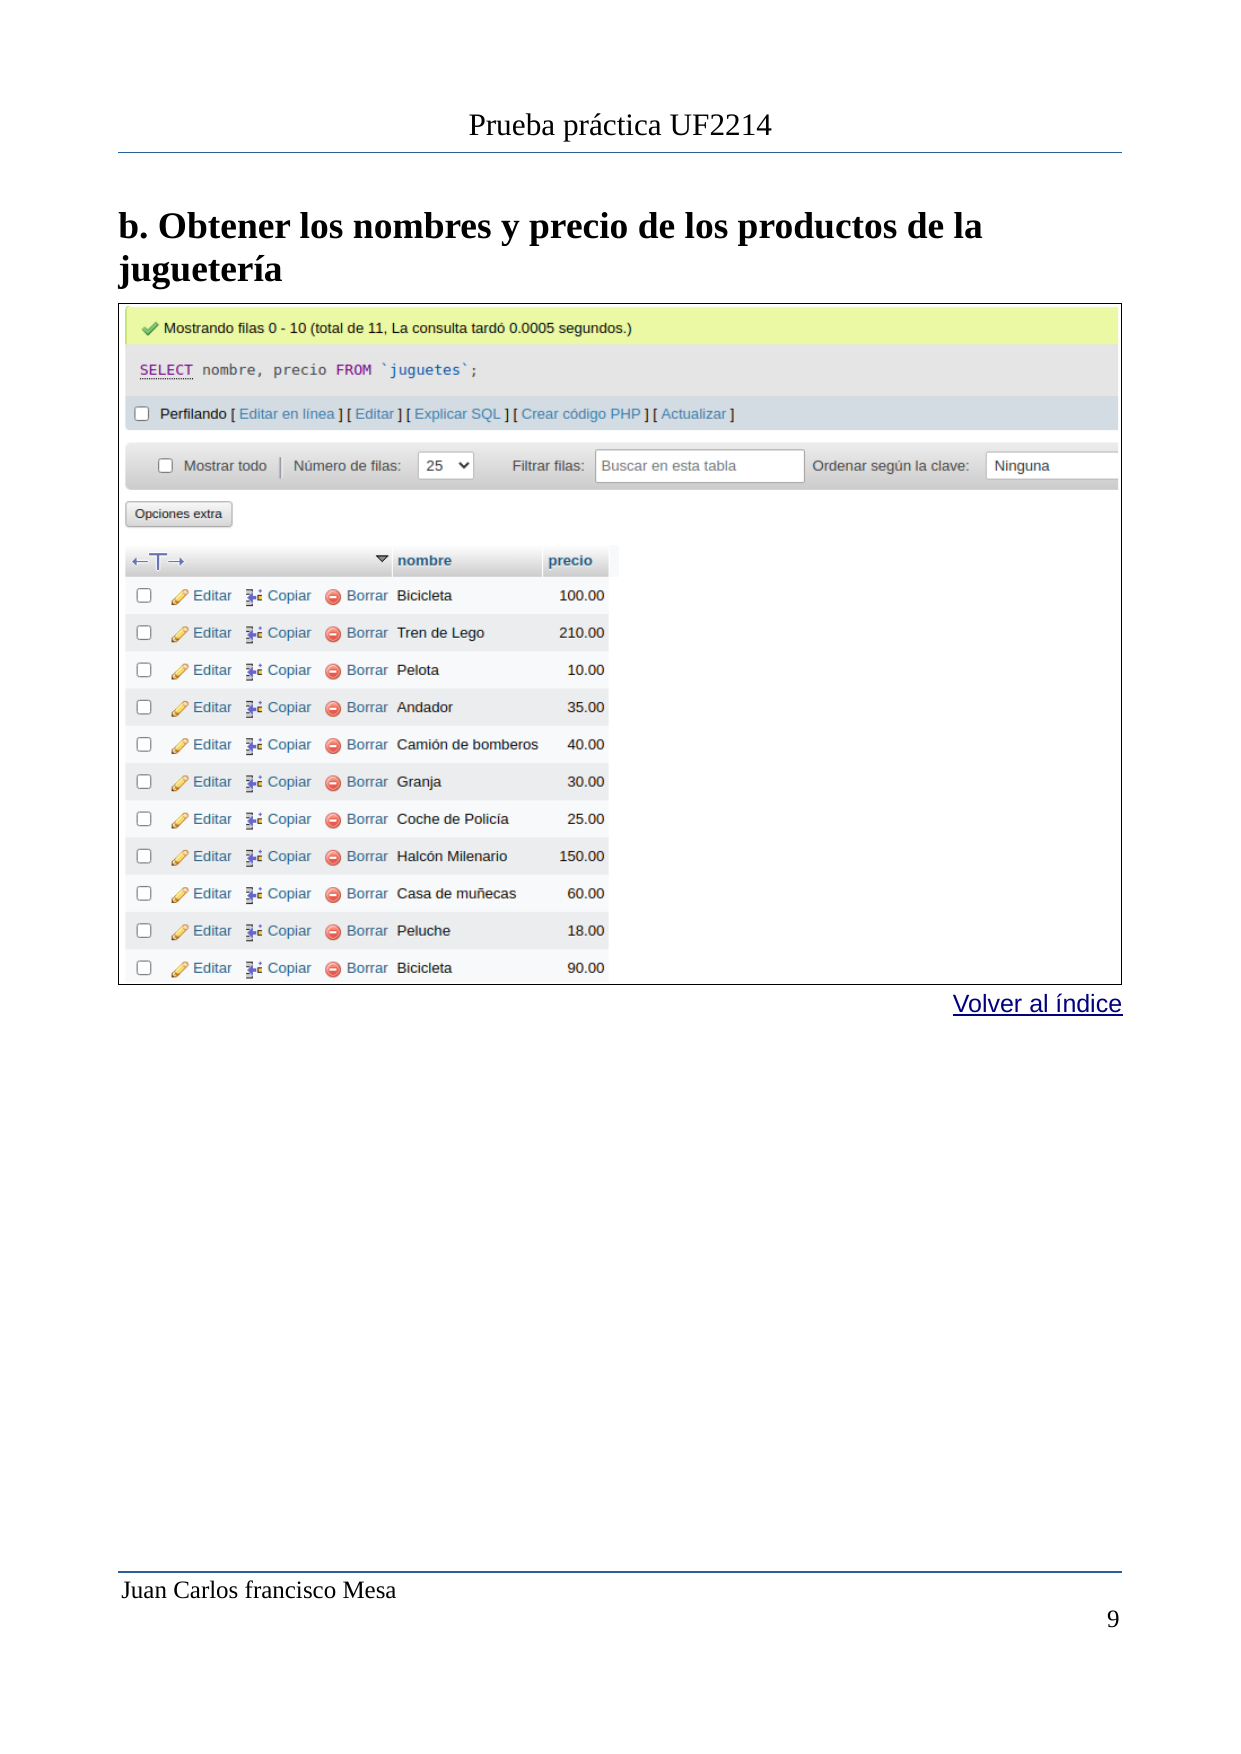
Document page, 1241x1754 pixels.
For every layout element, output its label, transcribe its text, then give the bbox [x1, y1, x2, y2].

subtitle b. Obtener los nombres y precio de los productos de la juguetería [118, 204, 1122, 290]
text Volver al índice [118, 985, 1122, 1018]
picture [122, 306, 1119, 982]
text [119, 304, 1121, 984]
